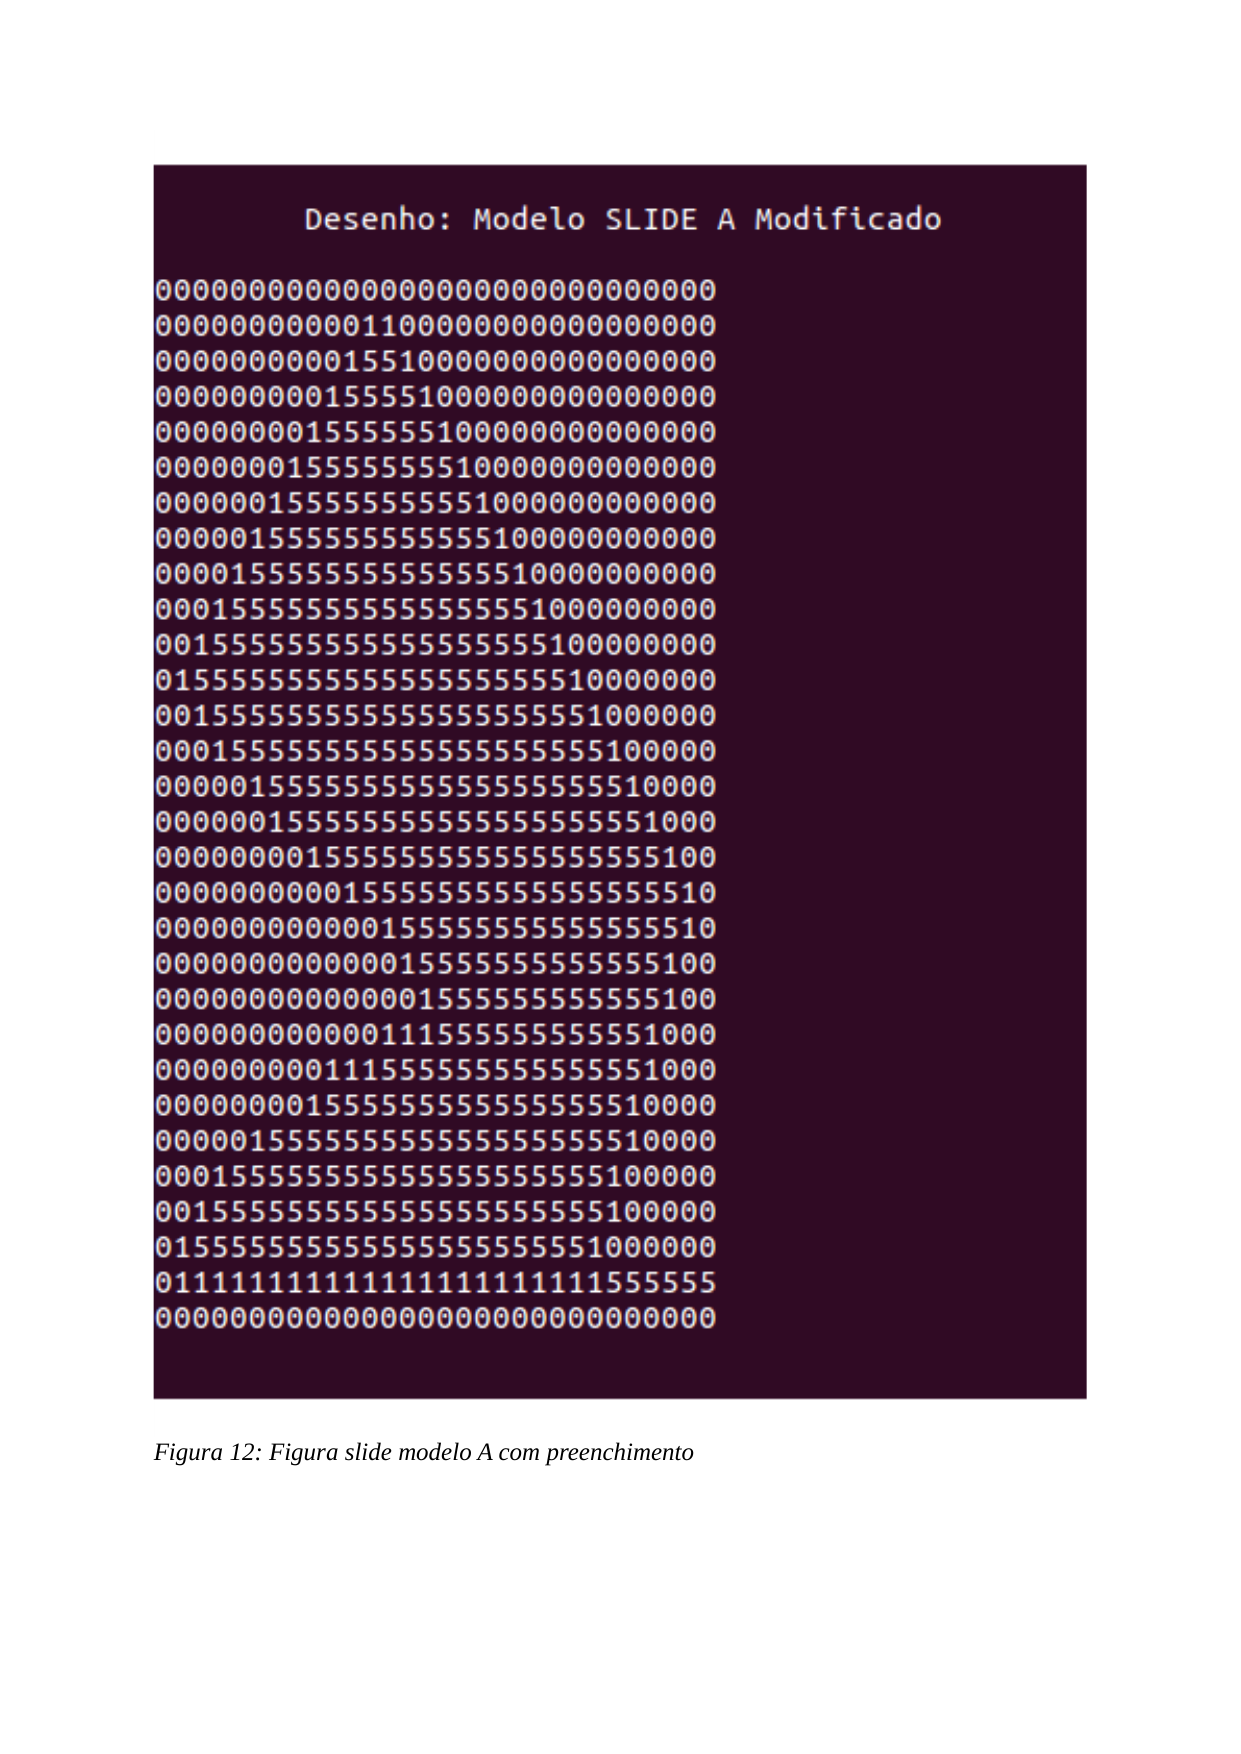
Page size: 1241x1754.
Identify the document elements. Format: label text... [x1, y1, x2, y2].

picture [153, 130, 1087, 1437]
text Figura 12: Figura slide modelo A com preenchimento [153, 1437, 1087, 1465]
